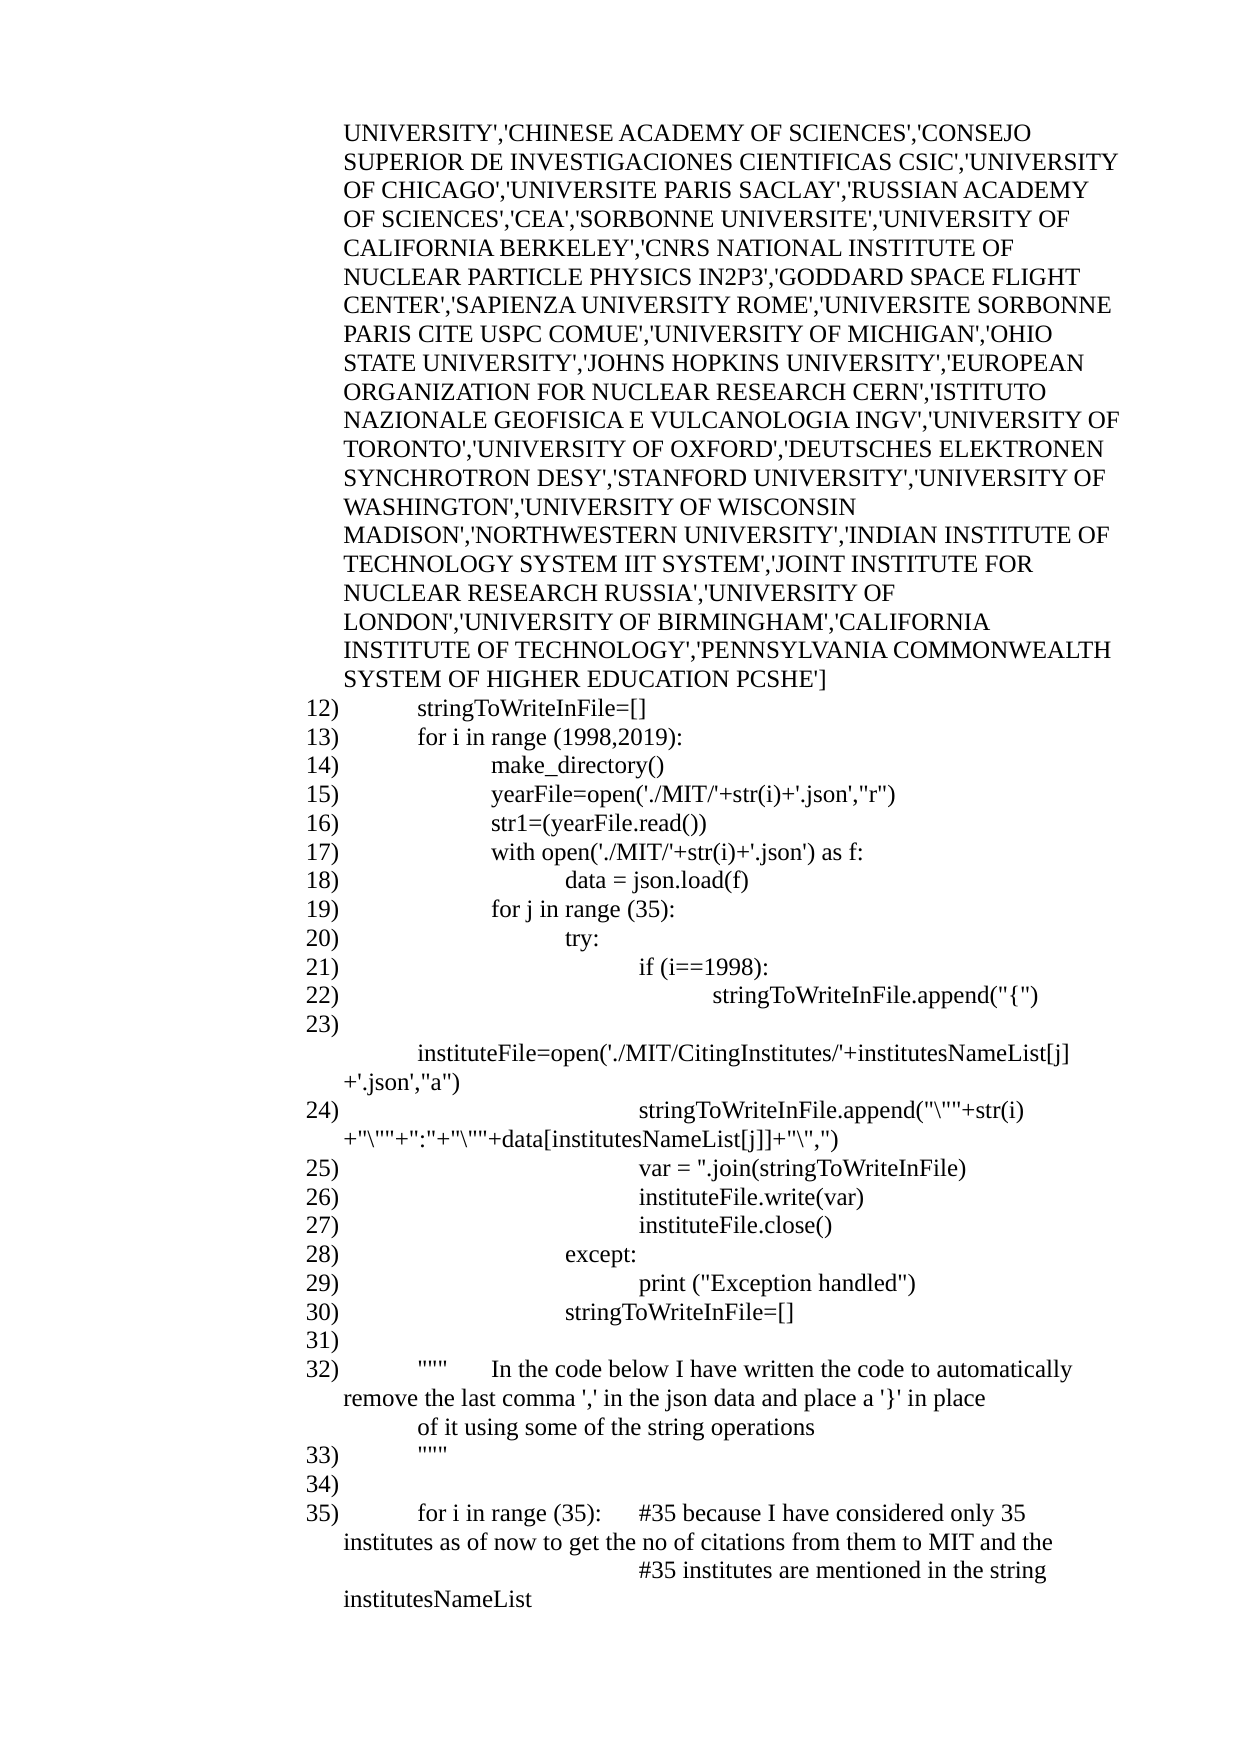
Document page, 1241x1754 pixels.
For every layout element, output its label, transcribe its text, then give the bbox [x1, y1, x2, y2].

list """ In the code below I have written the code to automatically remove the last comma ',' in the json data and place a '}' in place of it using some of the string operations [306, 1354, 1122, 1441]
list for i in range (35): #35 because I have considered only 35 institutes as of now to get the no of citations from them to MIT and the #35 institutes are mentioned in the string institutesNameList [306, 1498, 1122, 1613]
list """ [306, 1441, 1122, 1469]
list make_directory() [306, 751, 1122, 779]
list if (i==1998): [306, 952, 1122, 981]
list instituteFile.close() [306, 1211, 1122, 1239]
list stringToWriteInFile.append("{") [306, 981, 1122, 1009]
list for j in range (35): [306, 894, 1122, 923]
list stringToWriteInFile=[] [306, 1297, 1122, 1326]
list yearFile=open('./MIT/'+str(i)+'.json',"r") [306, 779, 1122, 808]
list data = json.load(f) [306, 866, 1122, 894]
list instituteFile=open('./MIT/CitingInstitutes/'+institutesNameList[j]+'.json',"a") [306, 1009, 1122, 1096]
list var = ''.join(stringToWriteInFile) [306, 1153, 1122, 1182]
list for i in range (1998,2019): [306, 722, 1122, 751]
list stringToWriteInFile=[] [306, 693, 1122, 722]
list stringToWriteInFile.append("\""+str(i)+"\""+":"+"\""+data[institutesNameList[j]]+"\",") [306, 1096, 1122, 1153]
list instituteFile.write(var) [306, 1182, 1122, 1211]
list str1=(yearFile.read()) [306, 808, 1122, 837]
list print ("Exception handled") [306, 1268, 1122, 1297]
list UNIVERSITY','CHINESE ACADEMY OF SCIENCES','CONSEJO SUPERIOR DE INVESTIGACIONES CIENTIFICAS CSIC','UNIVERSITY OF CHICAGO','UNIVERSITE PARIS SACLAY','RUSSIAN ACADEMY OF SCIENCES','CEA','SORBONNE UNIVERSITE','UNIVERSITY OF CALIFORNIA BERKELEY','CNRS NATIONAL INSTITUTE OF NUCLEAR PARTICLE PHYSICS IN2P3','GODDARD SPACE FLIGHT CENTER','SAPIENZA UNIVERSITY ROME','UNIVERSITE SORBONNE PARIS CITE USPC COMUE','UNIVERSITY OF MICHIGAN','OHIO STATE UNIVERSITY','JOHNS HOPKINS UNIVERSITY','EUROPEAN ORGANIZATION FOR NUCLEAR RESEARCH CERN','ISTITUTO NAZIONALE GEOFISICA E VULCANOLOGIA INGV','UNIVERSITY OF TORONTO','UNIVERSITY OF OXFORD','DEUTSCHES ELEKTRONEN SYNCHROTRON DESY','STANFORD UNIVERSITY','UNIVERSITY OF WASHINGTON','UNIVERSITY OF WISCONSIN MADISON','NORTHWESTERN UNIVERSITY','INDIAN INSTITUTE OF TECHNOLOGY SYSTEM IIT SYSTEM','JOINT INSTITUTE FOR NUCLEAR RESEARCH RUSSIA','UNIVERSITY OF LONDON','UNIVERSITY OF BIRMINGHAM','CALIFORNIA INSTITUTE OF TECHNOLOGY','PENNSYLVANIA COMMONWEALTH SYSTEM OF HIGHER EDUCATION PCSHE'] [306, 118, 1122, 693]
list try: [306, 923, 1122, 952]
list except: [306, 1239, 1122, 1268]
list with open('./MIT/'+str(i)+'.json') as f: [306, 837, 1122, 866]
